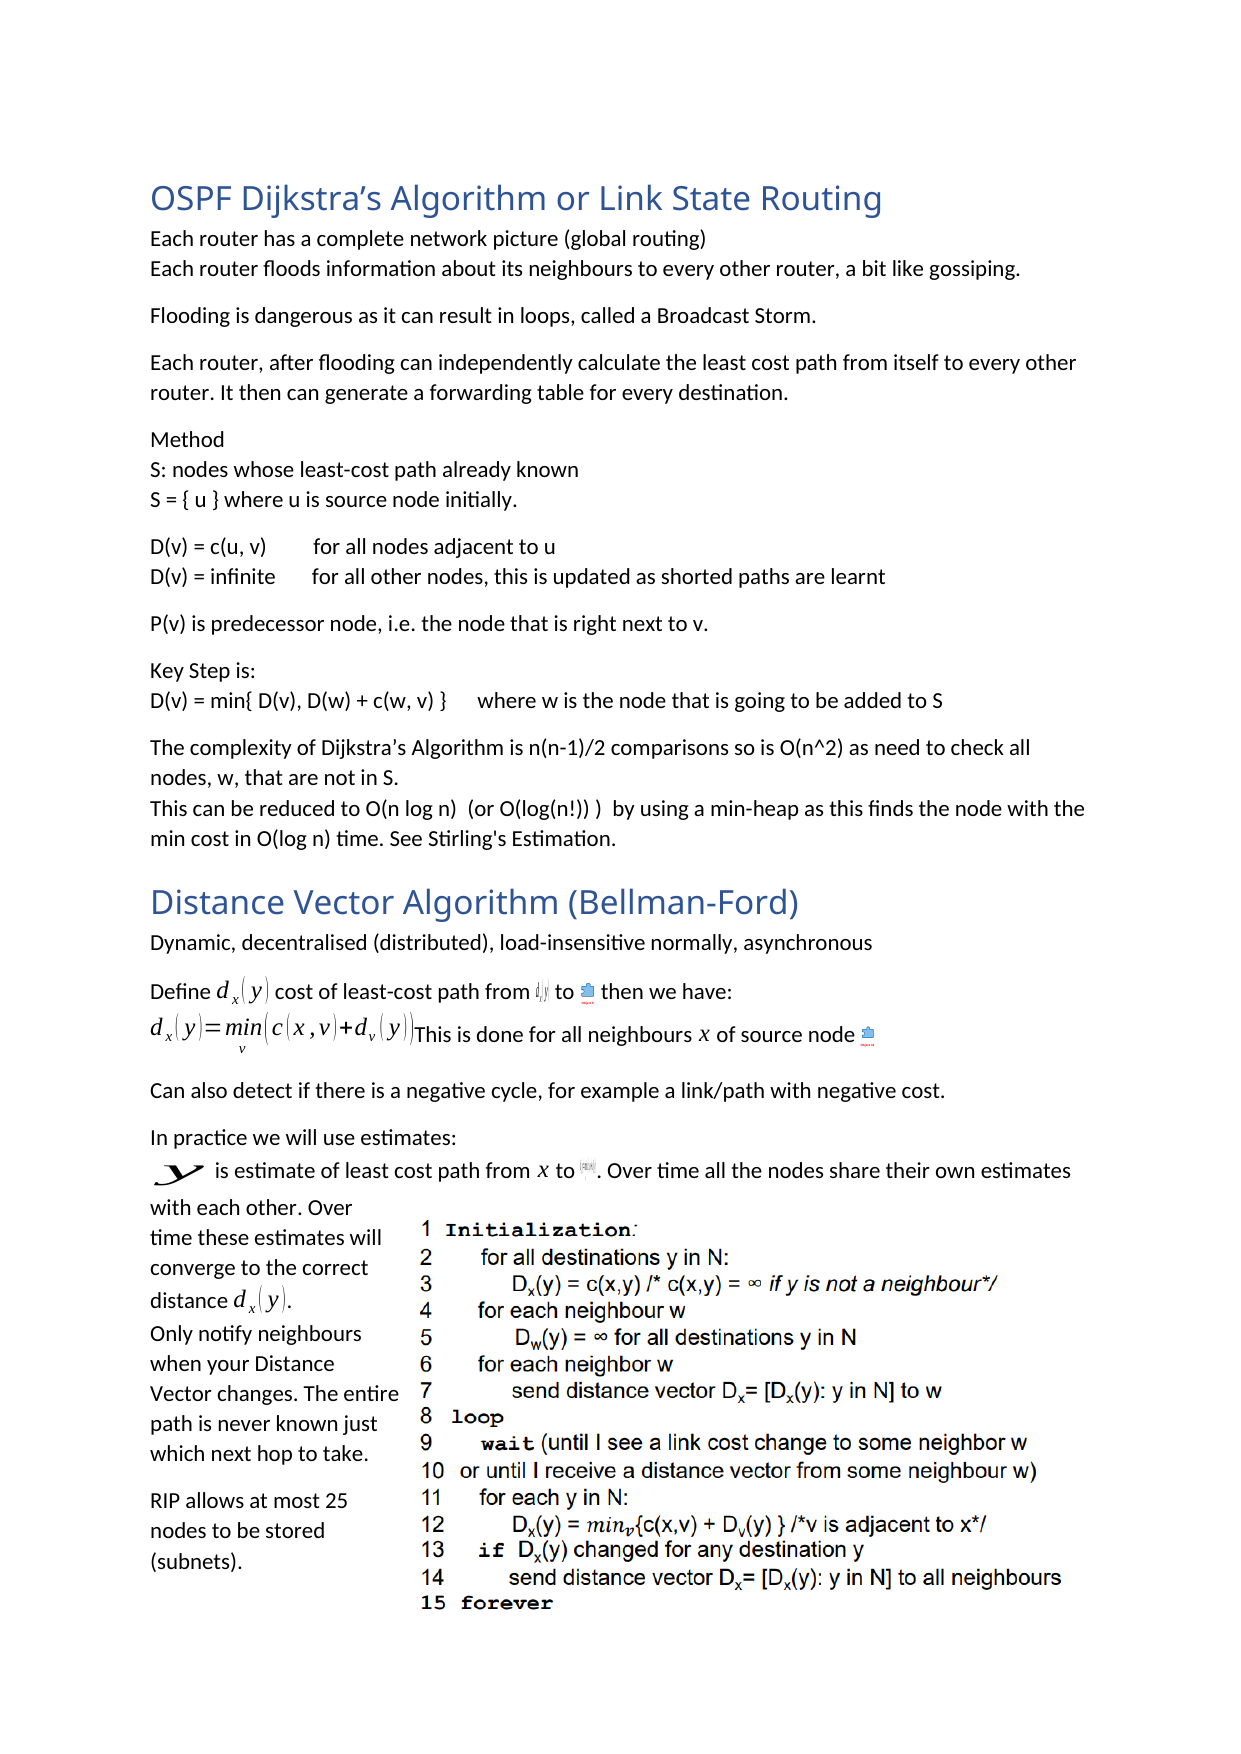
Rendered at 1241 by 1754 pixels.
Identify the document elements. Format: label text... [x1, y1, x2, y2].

text Method S: nodes whose least-cost path already known S = { u } where u is source node initially. [150, 425, 1090, 513]
text Each router has a complete network picture (global routing) Each router floods information about its neighbours to every other router, a bit like gossiping. [150, 224, 1090, 282]
text RIP allows at most 25 nodes to be stored (subnets). [150, 1486, 435, 1545]
text The complexity of Dijkstra’s Algorithm is n(n-1)/2 comparisons so is O(n^2) as need to check all nodes, w, that are not in S. This can be reduced to O(n log n) (or O(log(n!)) ) by using a min-heap as this finds the node with the min cost in O(log n) time. See Stirling's Estimation. [150, 733, 1090, 852]
text D(v) = c(u, v) for all nodes adjacent to u D(v) = infinite for all other nodes, this is updated as shorted paths are learnt [150, 532, 1090, 591]
picture [435, 1220, 1082, 1623]
text Can also detect if there is a negative cycle, for example a link/path with negative cost. [150, 1076, 1090, 1104]
text P(v) is predecessor node, i.e. the node that is right next to v. [150, 609, 1090, 637]
text Key Step is: D(v) = min{ D(v), D(w) + c(w, v) } where w is the node that is going to be added to S [150, 656, 1090, 714]
text In practice we will use estimates: is estimate of least cost path from to . Over time all the nodes share their own estimates with each other. Over time these estimates will converge to the correct distance . Only notify neighbours when your Distance Vector changes. The entire path is never known just which next hop to take. [150, 1123, 1090, 1468]
subtitle OSPF Dijkstra’s Algorithm or Link State Routing [150, 175, 1090, 220]
text Dynamic, decentralised (distributed), load-insensitive normally, asynchronous [150, 928, 1090, 956]
text Flooding is dangerous as it can result in loops, called a Broadcast Storm. [150, 301, 1090, 329]
subtitle Distance Vector Algorithm (Bellman-Ford) [150, 879, 1090, 924]
text Each router, after flooding can independently calculate the least cost path from itself to every other router. It then can generate a forwarding table for every destination. [150, 348, 1090, 406]
text Define cost of least-cost path from to then we have: This is done for all neighbours of source node [150, 975, 1090, 1057]
